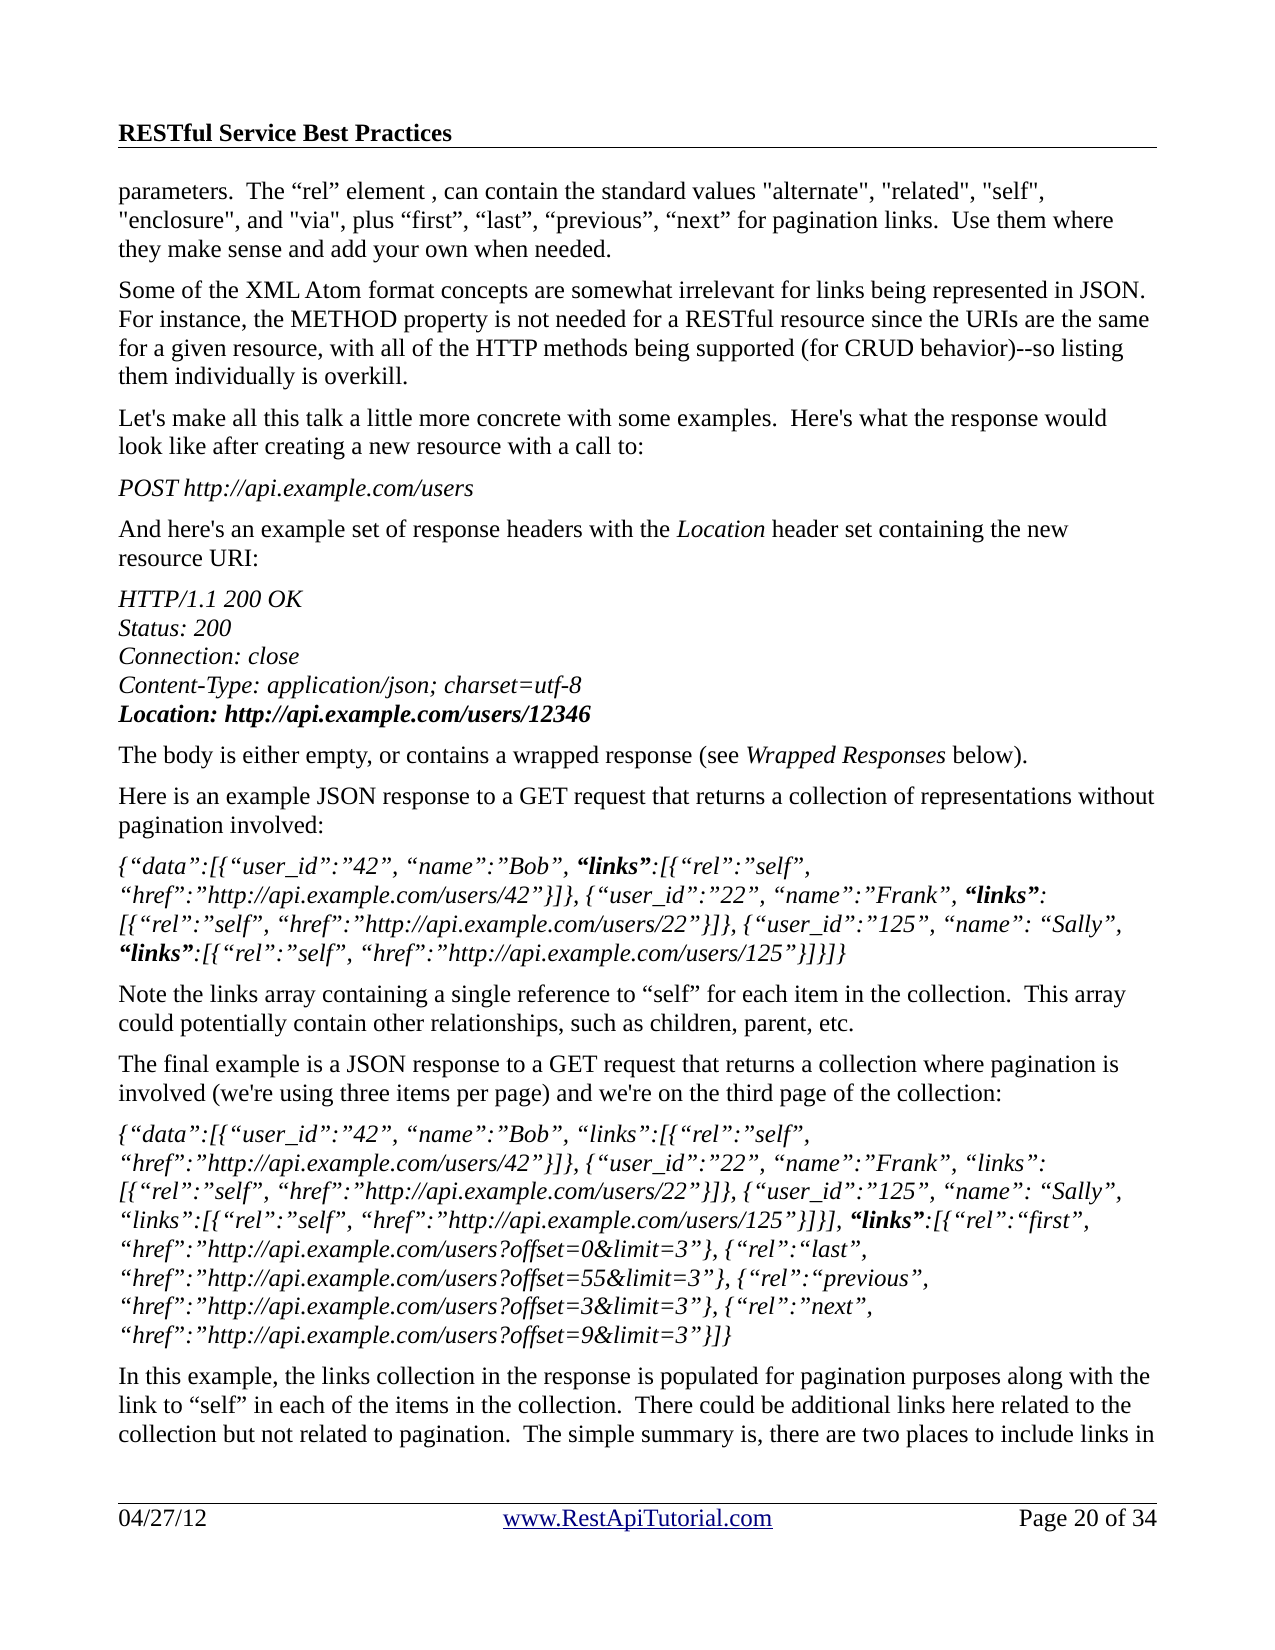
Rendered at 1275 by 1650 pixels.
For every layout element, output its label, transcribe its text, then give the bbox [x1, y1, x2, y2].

text parameters. The “rel” element , can contain the standard values "alternate", "related", "self", "enclosure", and "via", plus “first”, “last”, “previous”, “next” for pagination links. Use them where they make sense and add your own when needed. [118, 176, 1157, 263]
text And here's an example set of response headers with the Location header set containing the new resource URI: [118, 514, 1157, 571]
text Let's make all this talk a little more concrete with some examples. Here's what the response would look like after creating a new resource with a call to: [118, 403, 1157, 460]
text The body is either empty, or contains a wrapped response (see Wrapped Responses below). [118, 740, 1157, 769]
text Note the links array containing a single reference to “self” for each item in the collection. This array could potentially contain other relationships, such as children, parent, etc. [118, 979, 1157, 1036]
text The final example is a JSON response to a GET request that returns a collection where pagination is involved (we're using three items per page) and we're on the third page of the collection: [118, 1049, 1157, 1106]
text Some of the XML Atom format concepts are somewhat irrelevant for links being represented in JSON. For instance, the METHOD property is not needed for a RESTful resource since the URIs are the same for a given resource, with all of the HTTP methods being supported (for CRUD behavior)--so listing them individually is overkill. [118, 275, 1157, 390]
text HTTP/1.1 200 OK [118, 584, 1157, 613]
text Here is an example JSON response to a GET request that returns a collection of representations without pagination involved: [118, 781, 1157, 839]
text {“data”:[{“user_id”:”42”, “name”:”Bob”, “links”:[{“rel”:”self”, “href”:”http://api.example.com/users/42”}]}, {“user_id”:”22”, “name”:”Frank”, “links”:[{“rel”:”self”, “href”:”http://api.example.com/users/22”}]}, {“user_id”:”125”, “name”: “Sally”, “links”:[{“rel”:”self”, “href”:”http://api.example.com/users/125”}]}], “links”:[{“rel”:“first”, “href”:”http://api.example.com/users?offset=0&limit=3”}, {“rel”:“last”, “href”:”http://api.example.com/users?offset=55&limit=3”}, {“rel”:“previous”, “href”:”http://api.example.com/users?offset=3&limit=3”}, {“rel”:”next”, “href”:”http://api.example.com/users?offset=9&limit=3”}]} [118, 1119, 1157, 1349]
text Status: 200 [118, 613, 1157, 641]
text POST http://api.example.com/users [118, 473, 1157, 501]
text In this example, the links collection in the response is populated for pagination purposes along with the link to “self” in each of the items in the collection. There could be additional links here related to the collection but not related to pagination. The simple summary is, there are two places to include links in [118, 1361, 1157, 1448]
text {“data”:[{“user_id”:”42”, “name”:”Bob”, “links”:[{“rel”:”self”, “href”:”http://api.example.com/users/42”}]}, {“user_id”:”22”, “name”:”Frank”, “links”:[{“rel”:”self”, “href”:”http://api.example.com/users/22”}]}, {“user_id”:”125”, “name”: “Sally”, “links”:[{“rel”:”self”, “href”:”http://api.example.com/users/125”}]}]} [118, 851, 1157, 966]
text Connection: close [118, 641, 1157, 670]
text Content-Type: application/json; charset=utf-8 [118, 670, 1157, 699]
text Location: http://api.example.com/users/12346 [118, 699, 1157, 728]
